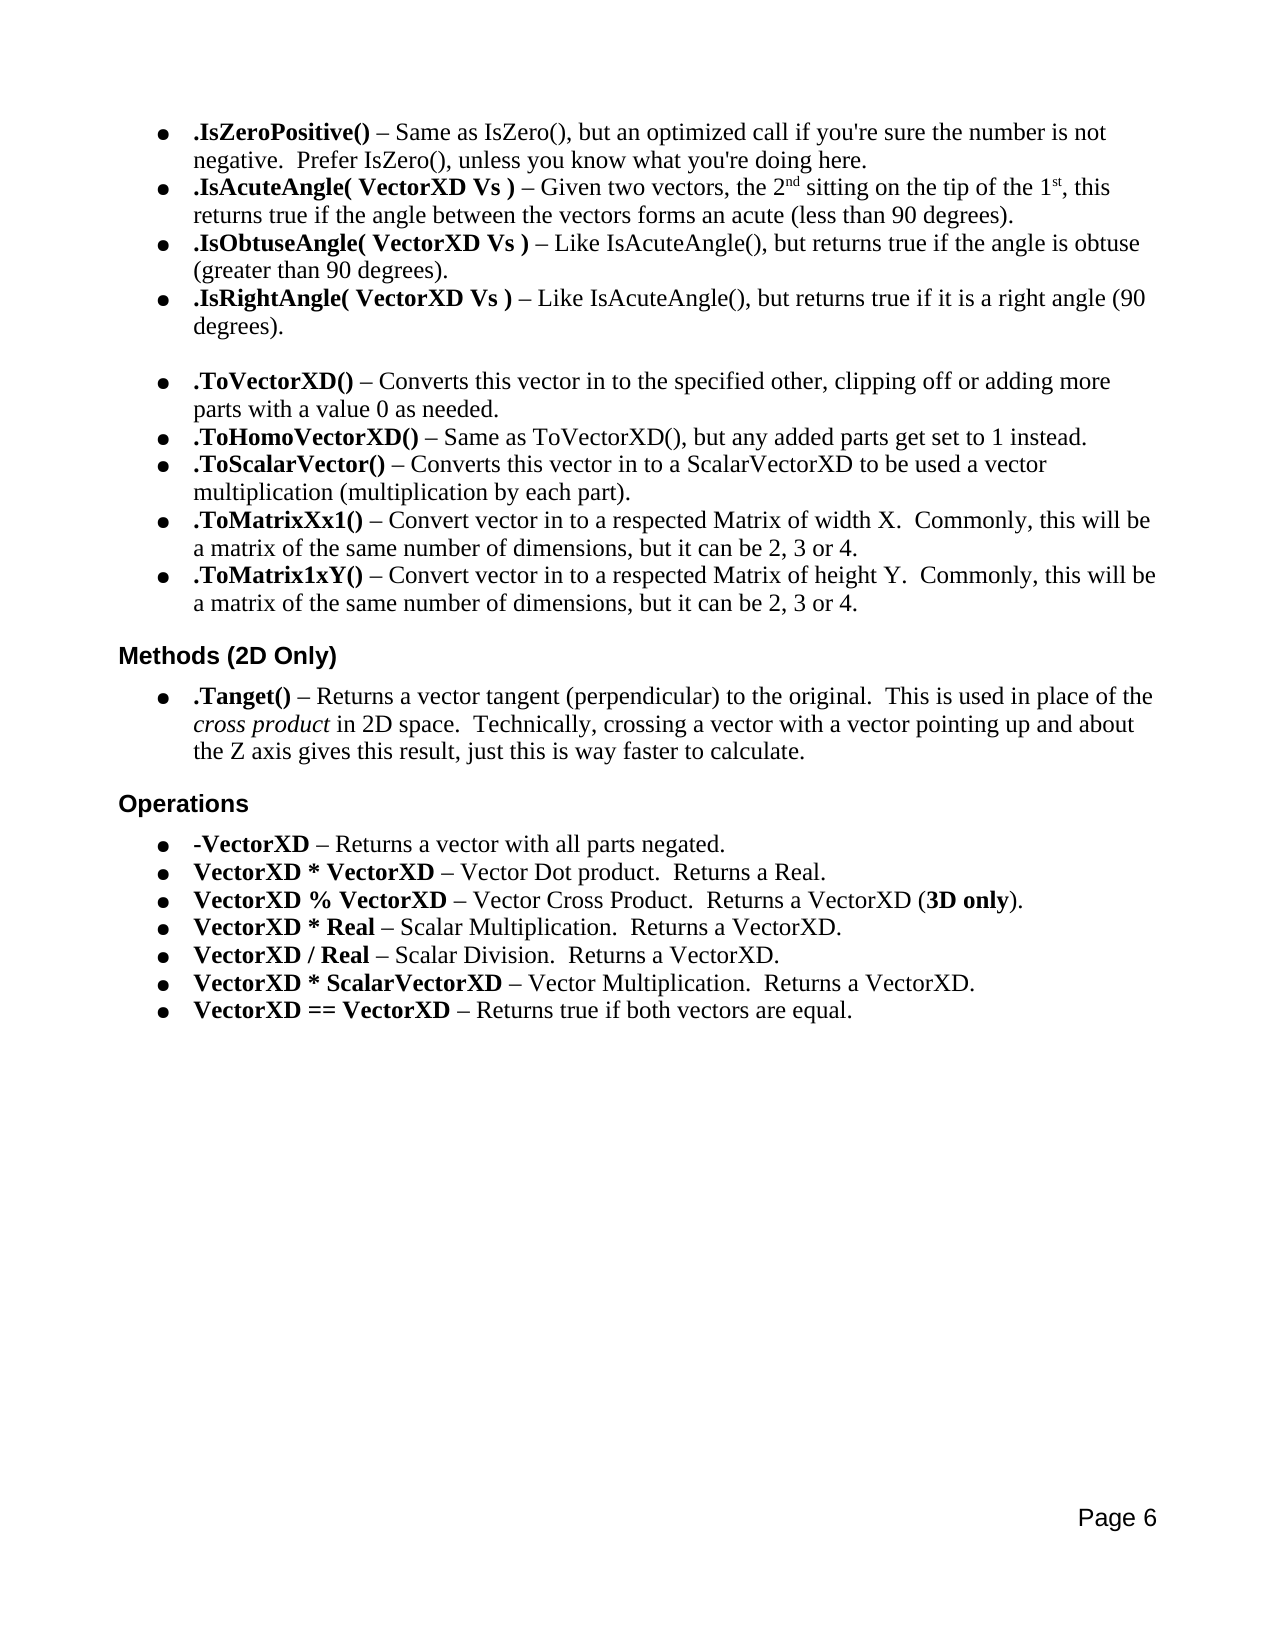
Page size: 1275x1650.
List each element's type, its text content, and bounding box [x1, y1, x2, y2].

list VectorXD * Real – Scalar Multiplication. Returns a VectorXD. [156, 913, 1157, 941]
list .IsZeroPositive() – Same as IsZero(), but an optimized call if you're sure the number is not negative. Prefer IsZero(), unless you know what you're doing here. [156, 118, 1157, 173]
list VectorXD / Real – Scalar Division. Returns a VectorXD. [156, 941, 1157, 969]
list -VectorXD – Returns a vector with all parts negated. [156, 830, 1157, 858]
list .Tanget() – Returns a vector tangent (perpendicular) to the original. This is used in place of the cross product in 2D space. Technically, crossing a vector with a vector pointing up and about the Z axis gives this result, just this is way faster to calculate. [156, 682, 1157, 765]
list .IsRightAngle( VectorXD Vs ) – Like IsAcuteAngle(), but returns true if it is a right angle (90 degrees). [156, 284, 1157, 340]
list VectorXD % VectorXD – Vector Cross Product. Returns a VectorXD (3D only). [156, 886, 1157, 913]
list .ToVectorXD() – Converts this vector in to the specified other, clipping off or adding more parts with a value 0 as needed. [156, 367, 1157, 423]
list VectorXD == VectorXD – Returns true if both vectors are equal. [156, 997, 1157, 1024]
list VectorXD * VectorXD – Vector Dot product. Returns a Real. [156, 858, 1157, 886]
list .ToScalarVector() – Converts this vector in to a ScalarVectorXD to be used a vector multiplication (multiplication by each part). [156, 451, 1157, 506]
list .IsObtuseAngle( VectorXD Vs ) – Like IsAcuteAngle(), but returns true if the angle is obtuse (greater than 90 degrees). [156, 229, 1157, 284]
list VectorXD * ScalarVectorXD – Vector Multiplication. Returns a VectorXD. [156, 969, 1157, 997]
subtitle Operations [118, 790, 1157, 818]
list .ToHomoVectorXD() – Same as ToVectorXD(), but any added parts get set to 1 instead. [156, 423, 1157, 451]
list .IsAcuteAngle( VectorXD Vs ) – Given two vectors, the 2nd sitting on the tip of the 1st, this returns true if the angle between the vectors forms an acute (less than 90 degrees). [156, 173, 1157, 229]
subtitle Methods (2D Only) [118, 642, 1157, 669]
list .ToMatrixXx1() – Convert vector in to a respected Matrix of width X. Commonly, this will be a matrix of the same number of dimensions, but it can be 2, 3 or 4. [156, 506, 1157, 561]
list .ToMatrix1xY() – Convert vector in to a respected Matrix of height Y. Commonly, this will be a matrix of the same number of dimensions, but it can be 2, 3 or 4. [156, 561, 1157, 617]
